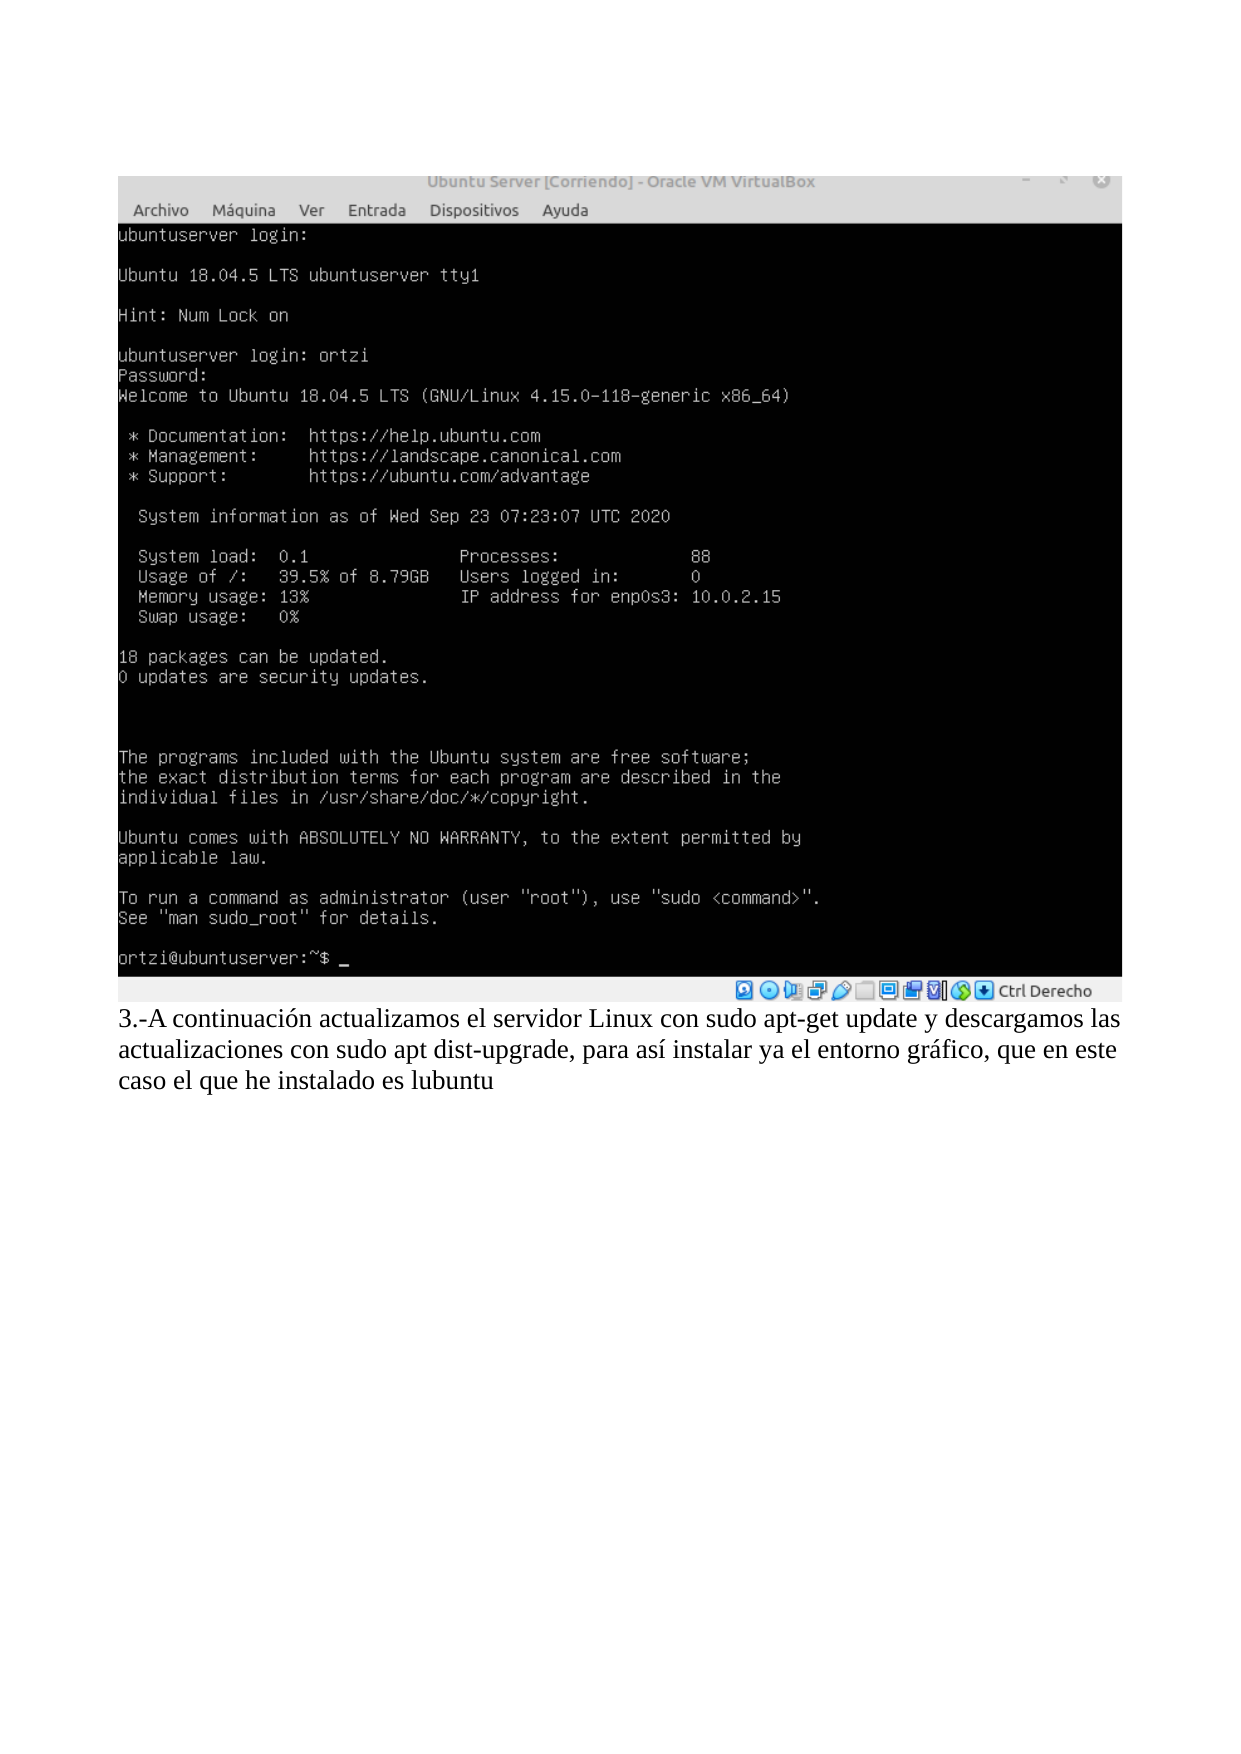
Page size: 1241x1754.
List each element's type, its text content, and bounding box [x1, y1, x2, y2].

picture [118, 176, 1123, 1002]
text 3.-A continuación actualizamos el servidor Linux con sudo apt-get update y descargamos las actualizaciones con sudo apt dist-upgrade, para así instalar ya el entorno gráfico, que en este caso el que he instalado es lubuntu [118, 1002, 1122, 1096]
